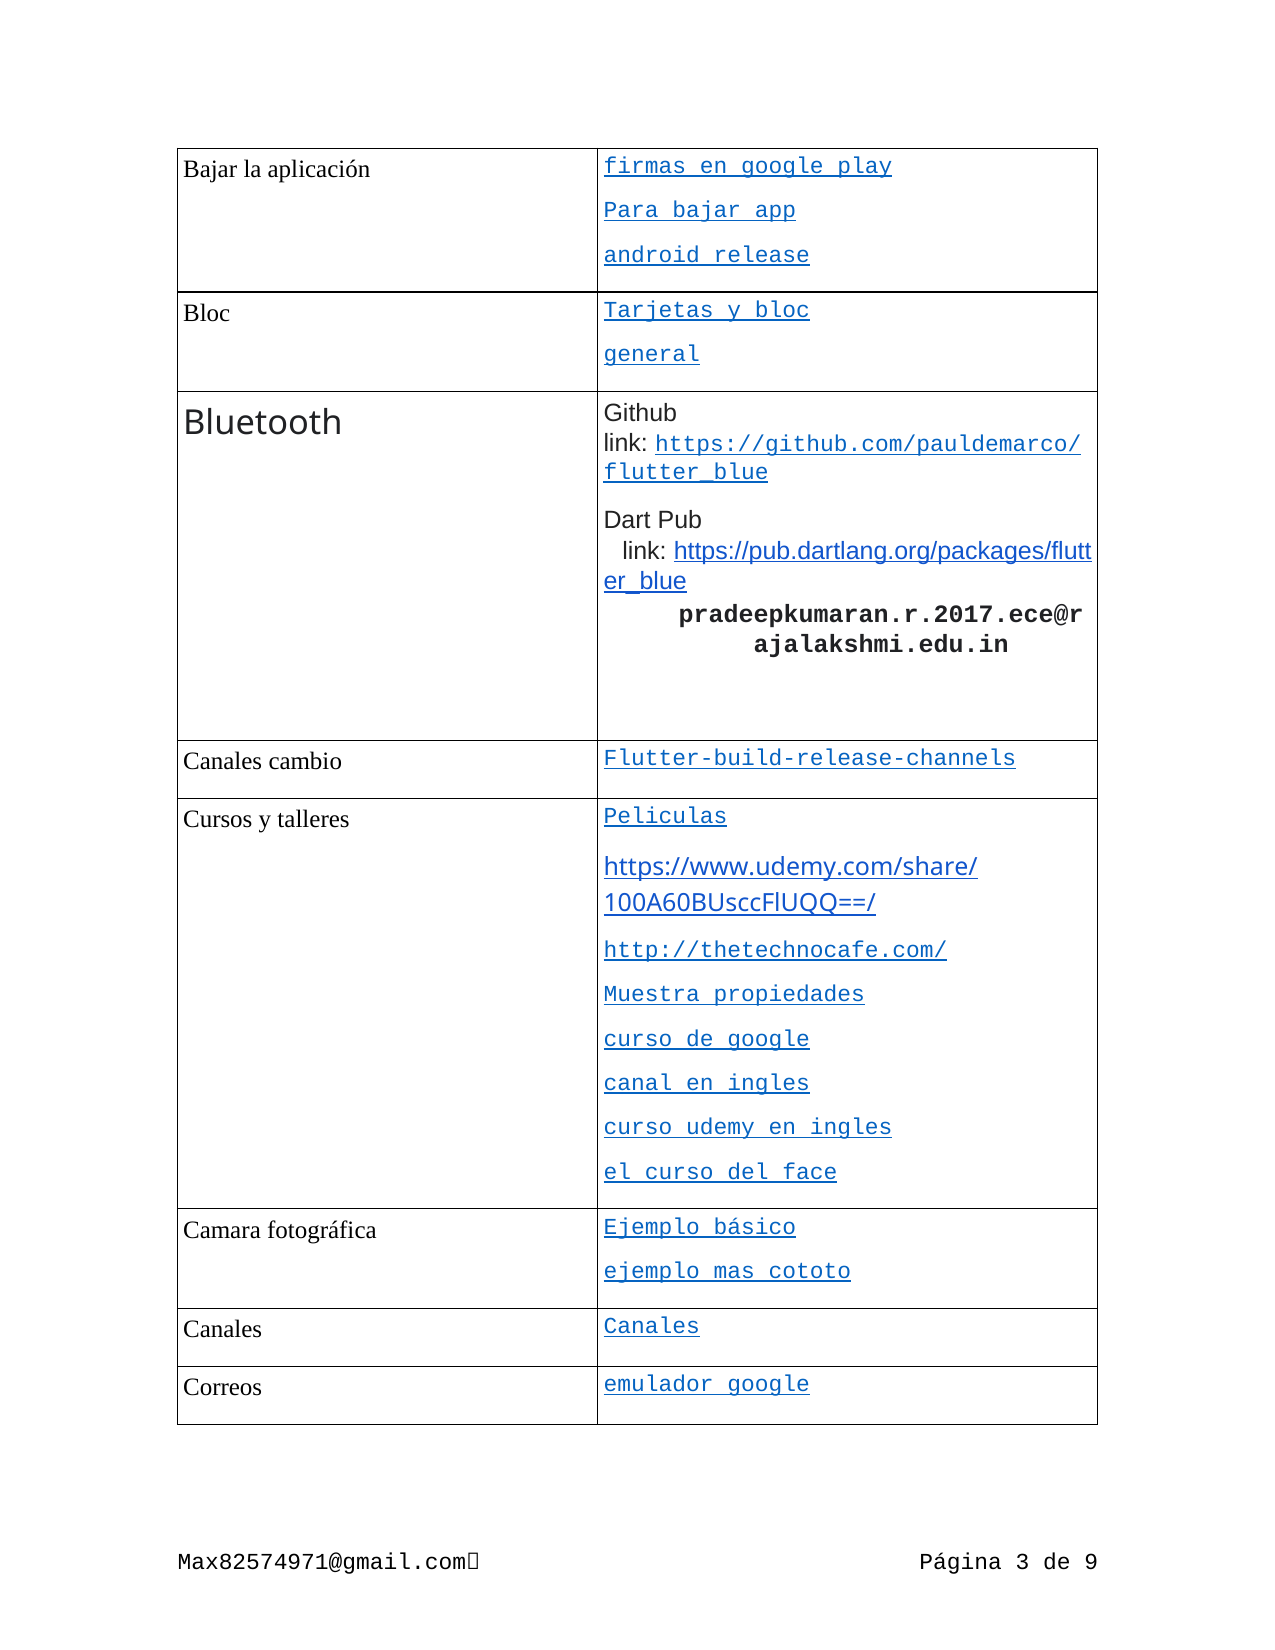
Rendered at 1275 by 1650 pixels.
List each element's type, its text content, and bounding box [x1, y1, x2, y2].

table_cell emulador google [598, 1367, 1097, 1424]
table_cell firmas en google play Para bajar app android release [598, 149, 1097, 291]
table_cell Ejemplo básico ejemplo mas cototo [598, 1209, 1097, 1308]
table_cell Bluetooth [178, 392, 597, 740]
table_cell Cursos y talleres [178, 799, 597, 1208]
table_cell Flutter-build-release-channels [598, 741, 1097, 798]
table_cell Camara fotográfica [178, 1209, 597, 1308]
table_cell Bloc [178, 293, 597, 391]
table_cell Correos [178, 1367, 597, 1424]
table_cell Bajar la aplicación [178, 149, 597, 291]
table_cell Github link: https://github.com/pauldemarco/flutter_blue Dart Pub link: https://pub.dartlang.org/packages/flutter_blue pradeepkumaran.r.2017.ece@rajalakshmi.edu.in [598, 392, 1097, 740]
table_cell Canales cambio [178, 741, 597, 798]
table_cell Canales [598, 1309, 1097, 1366]
table_cell Tarjetas y bloc general [598, 293, 1097, 391]
table_cell Peliculas https://www.udemy.com/share/100A60BUsccFlUQQ==/ http://thetechnocafe.com/ Muestra propiedades curso de google canal en ingles curso udemy en ingles el curso del face [598, 799, 1097, 1208]
table_cell Canales [178, 1309, 597, 1366]
